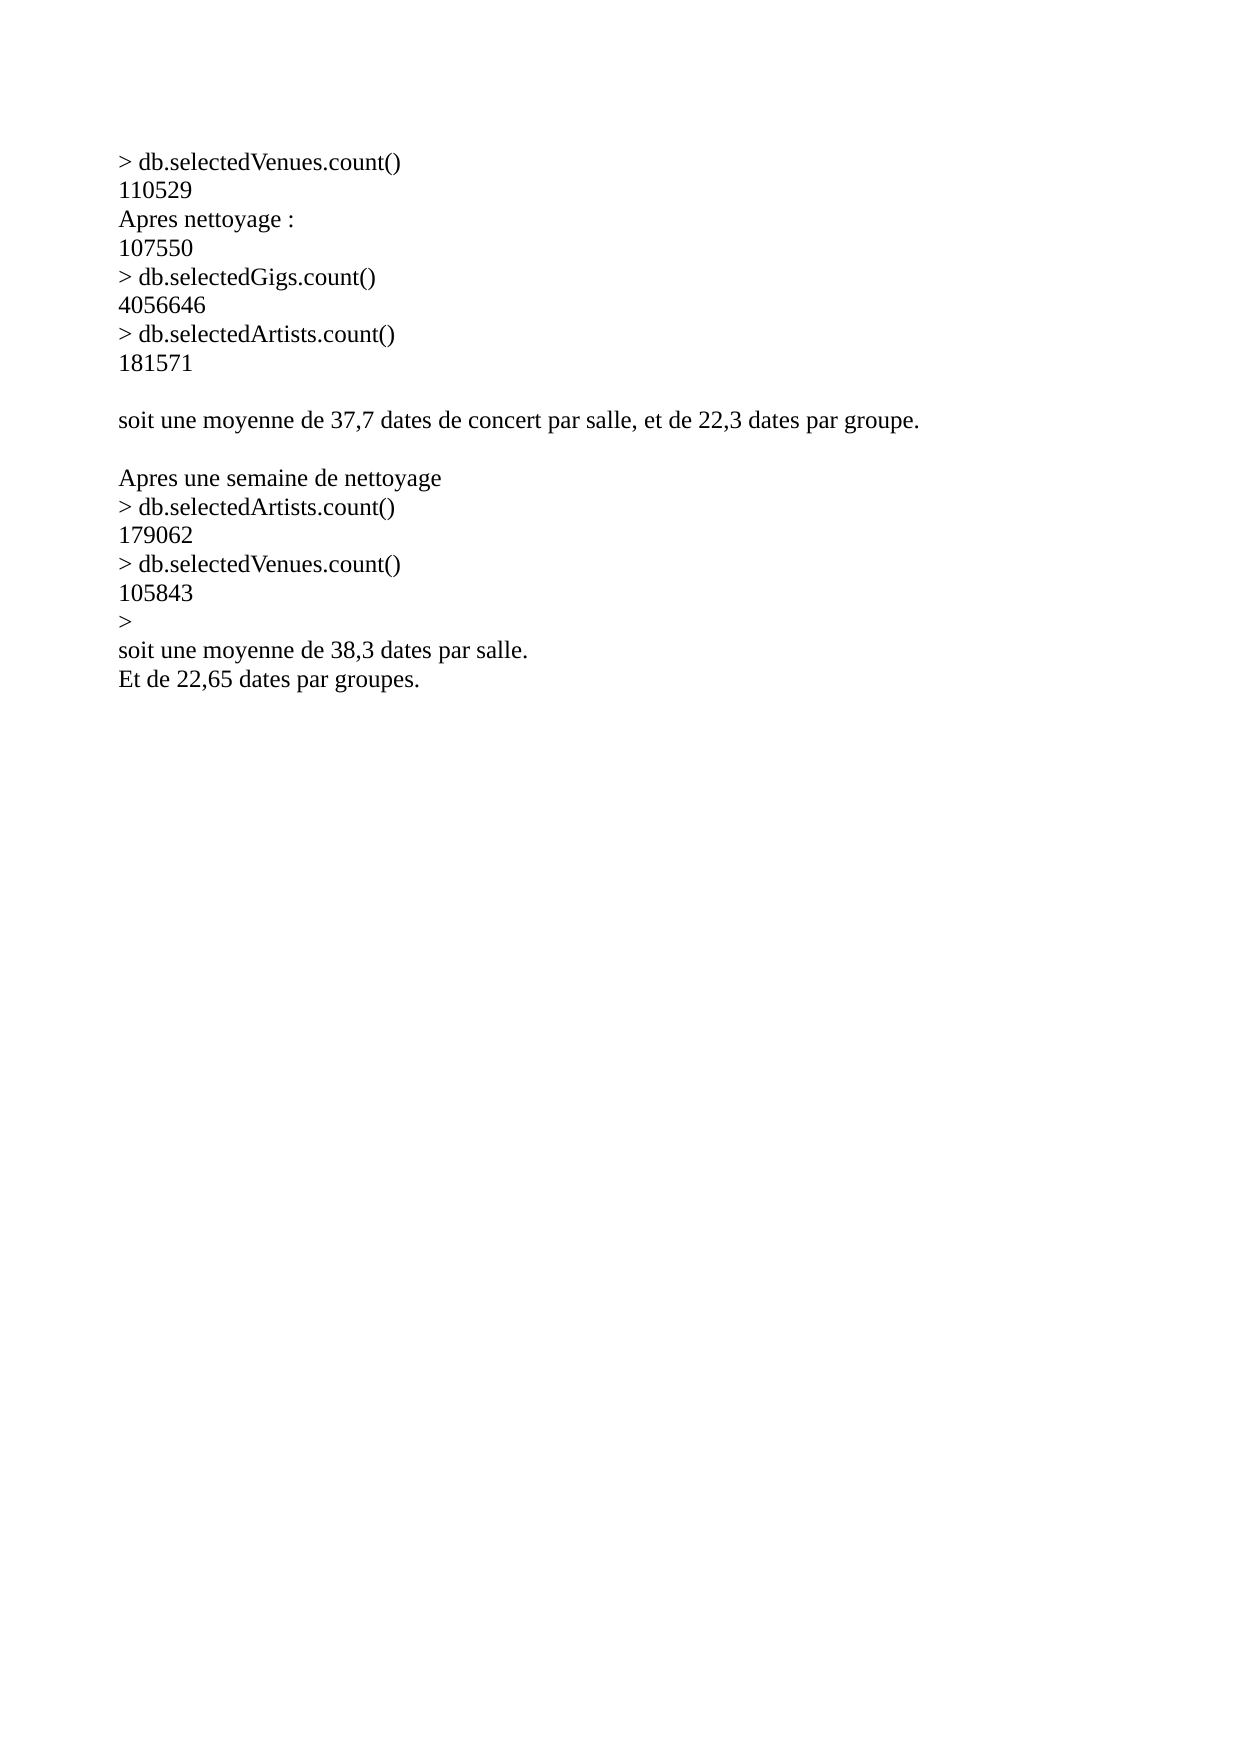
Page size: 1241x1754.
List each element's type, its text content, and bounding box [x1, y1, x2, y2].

text Et de 22,65 dates par groupes. [118, 664, 1122, 693]
text 181571 [118, 348, 1122, 377]
text soit une moyenne de 38,3 dates par salle. [118, 636, 1122, 664]
text > [118, 607, 1122, 636]
text 179062 [118, 521, 1122, 549]
text soit une moyenne de 37,7 dates de concert par salle, et de 22,3 dates par groupe. [118, 406, 1122, 434]
text > db.selectedArtists.count() [118, 492, 1122, 521]
text > db.selectedGigs.count() [118, 262, 1122, 291]
text > db.selectedVenues.count() [118, 147, 1122, 176]
text 107550 [118, 233, 1122, 262]
text > db.selectedArtists.count() [118, 319, 1122, 348]
text 110529 [118, 176, 1122, 204]
text 4056646 [118, 291, 1122, 319]
text Apres une semaine de nettoyage [118, 463, 1122, 492]
text 105843 [118, 578, 1122, 607]
text > db.selectedVenues.count() [118, 549, 1122, 578]
text Apres nettoyage : [118, 204, 1122, 233]
